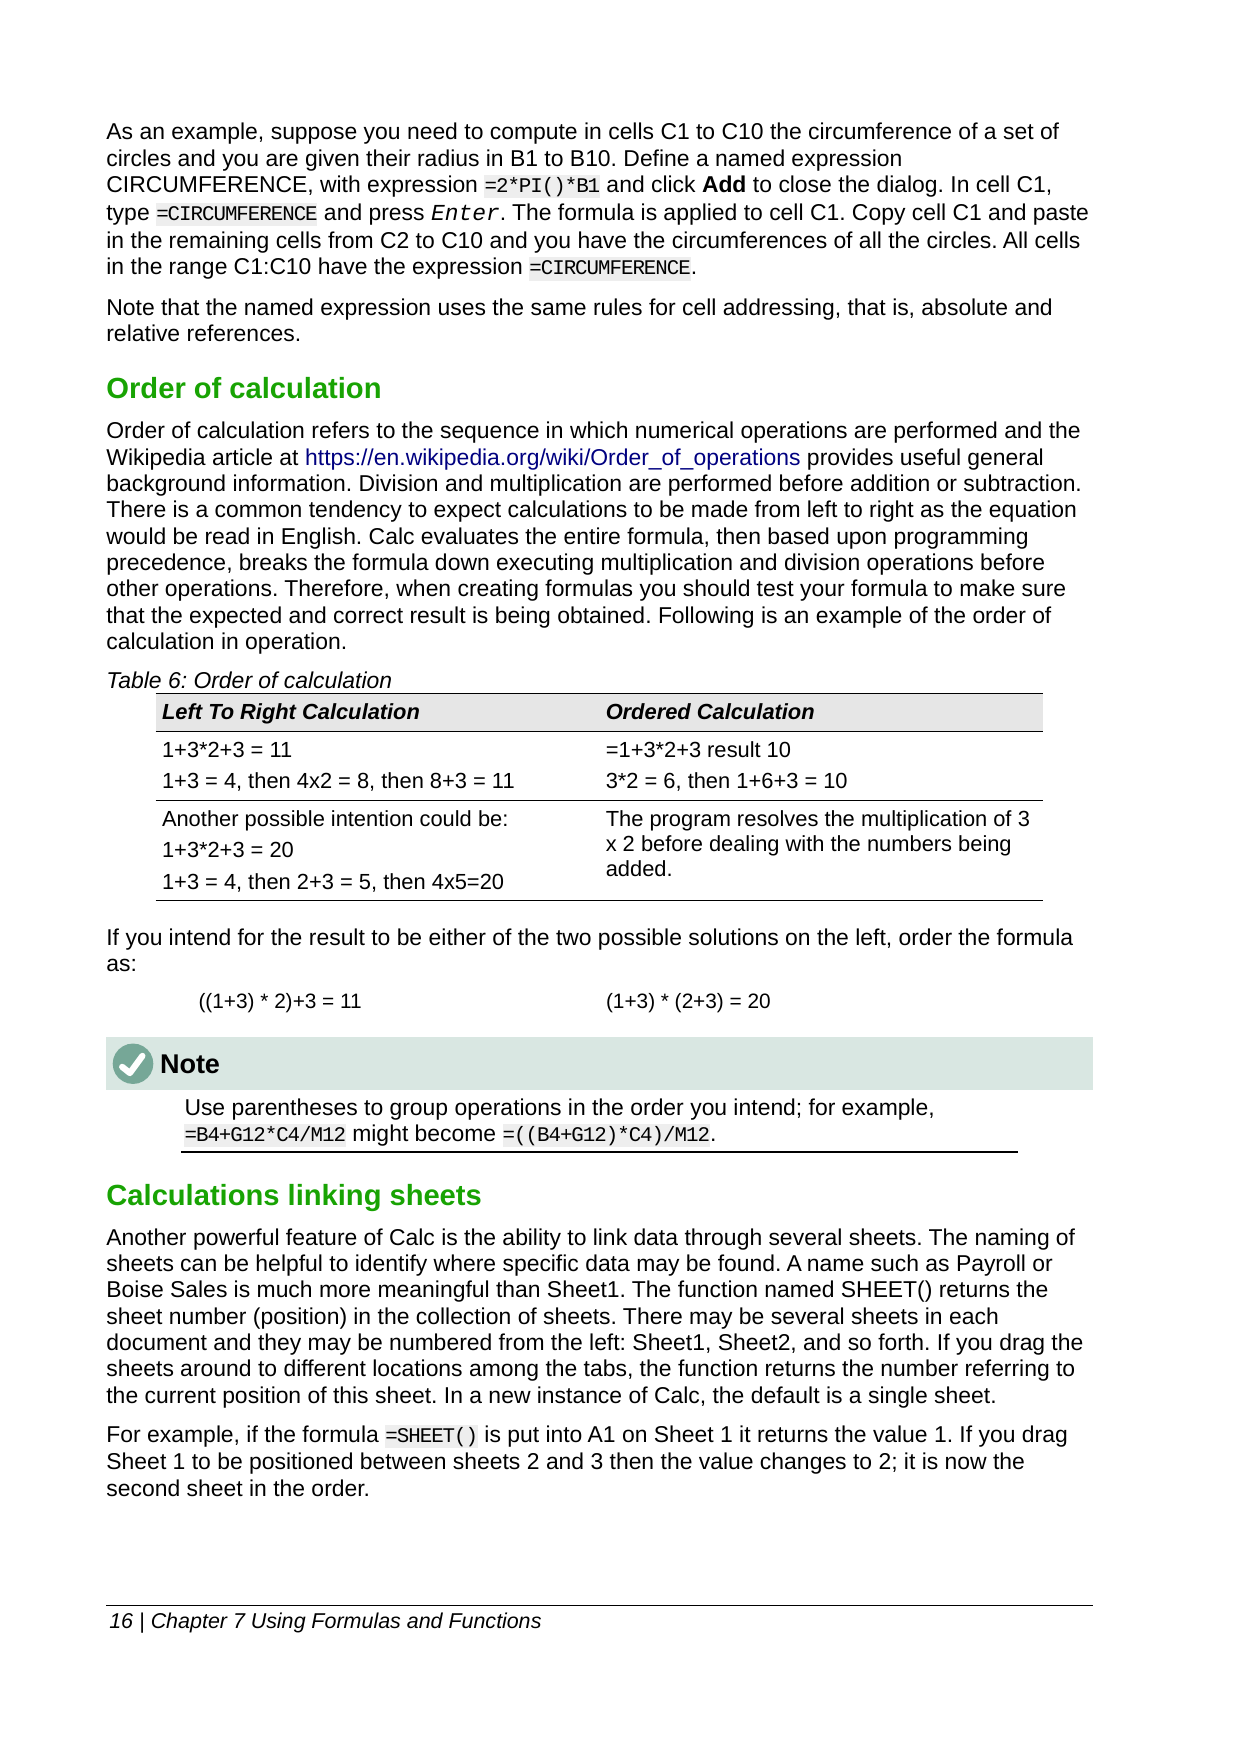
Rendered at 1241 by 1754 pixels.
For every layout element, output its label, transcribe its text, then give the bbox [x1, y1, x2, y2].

text Use parentheses to group operations in the order you intend; for example, =B4+G12*C4/M12 might become =((B4+G12)*C4)/M12. [181, 1090, 1018, 1151]
text Table 6: Order of calculation [106, 667, 1093, 693]
text Note that the named expression uses the same rules for cell addressing, that is, absolute and relative references. [106, 293, 1093, 346]
table_cell The program resolves the multiplication of 3 x 2 before dealing with the numbers being added. [599, 801, 1043, 900]
table_header Ordered Calculation [599, 694, 1043, 731]
text If you intend for the result to be either of the two possible solutions on the left, order the formula as: [106, 924, 1093, 977]
subtitle Note [106, 1037, 1093, 1090]
table_header Left To Right Calculation [156, 694, 599, 731]
table_header ((1+3) * 2)+3 = 11 [192, 989, 599, 1019]
subtitle Order of calculation [106, 371, 1093, 405]
text Order of calculation refers to the sequence in which numerical operations are performed and the Wikipedia article at https://en.wikipedia.org/wiki/Order_of_operations provides useful general background information. Division and multiplication are performed before addition or subtraction. There is a common tendency to expect calculations to be made from left to right as the equation would be read in English. Calc evaluates the entire formula, then based upon programming precedence, breaks the formula down executing multiplication and division operations before other operations. Therefore, when creating formulas you should test your formula to make sure that the expected and correct result is being obtained. Following is an example of the order of calculation in operation. [106, 417, 1093, 654]
table_cell 1+3*2+3 = 11 1+3 = 4, then 4x2 = 8, then 8+3 = 11 [156, 732, 599, 800]
table_cell Another possible intention could be: 1+3*2+3 = 20 1+3 = 4, then 2+3 = 5, then 4x5=20 [156, 801, 599, 900]
text As an example, suppose you need to compute in cells C1 to C10 the circumference of a set of circles and you are given their radius in B1 to B10. Define a named expression CIRCUMFERENCE, with expression =2*PI()*B1 and click Add to close the dialog. In cell C1, type =CIRCUMFERENCE and press Enter. The formula is applied to cell C1. Copy cell C1 and paste in the remaining cells from C2 to C10 and you have the circumferences of all the circles. All cells in the range C1:C10 have the expression =CIRCUMFERENCE. [106, 118, 1093, 281]
table_cell =1+3*2+3 result 10 3*2 = 6, then 1+6+3 = 10 [599, 732, 1043, 800]
table_header (1+3) * (2+3) = 20 [600, 989, 958, 1019]
text For example, if the formula =SHEET() is put into A1 on Sheet 1 it returns the value 1. If you drag Sheet 1 to be positioned between sheets 2 and 3 then the value changes to 2; it is now the second sheet in the order. [106, 1421, 1093, 1501]
subtitle Calculations linking sheets [106, 1178, 1093, 1211]
text Another powerful feature of Calc is the ability to link data through several sheets. The naming of sheets can be helpful to identify where specific data may be found. A name such as Payroll or Boise Sales is much more meaningful than Sheet1. The function named SHEET() returns the sheet number (position) in the collection of sheets. There may be several sheets in each document and they may be numbered from the left: Sheet1, Sheet2, and so forth. If you drag the sheets around to different locations among the tabs, the function returns the number referring to the current position of this sheet. In a new instance of Calc, the default is a single sheet. [106, 1224, 1093, 1408]
